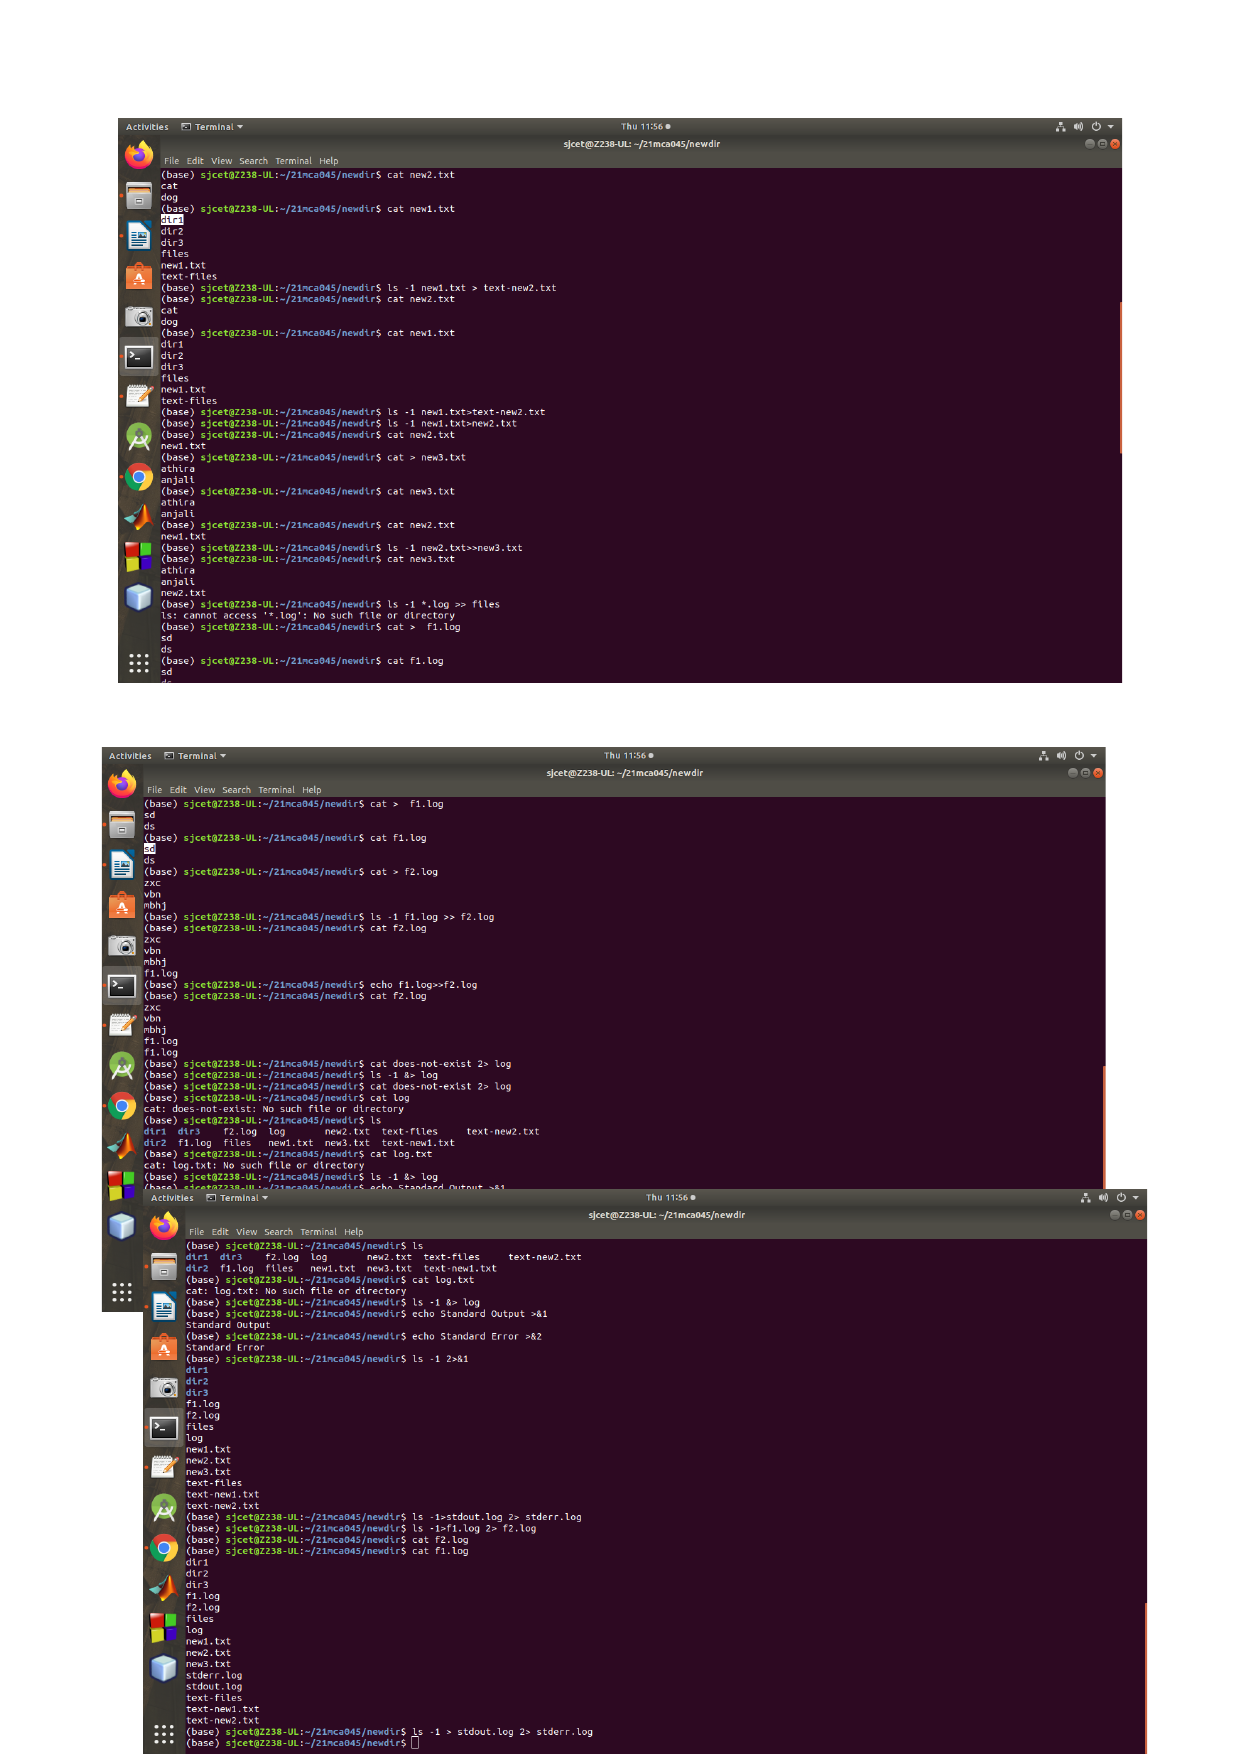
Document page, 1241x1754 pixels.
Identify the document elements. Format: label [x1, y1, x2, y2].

picture [101, 747, 1148, 1754]
picture [118, 118, 1123, 683]
